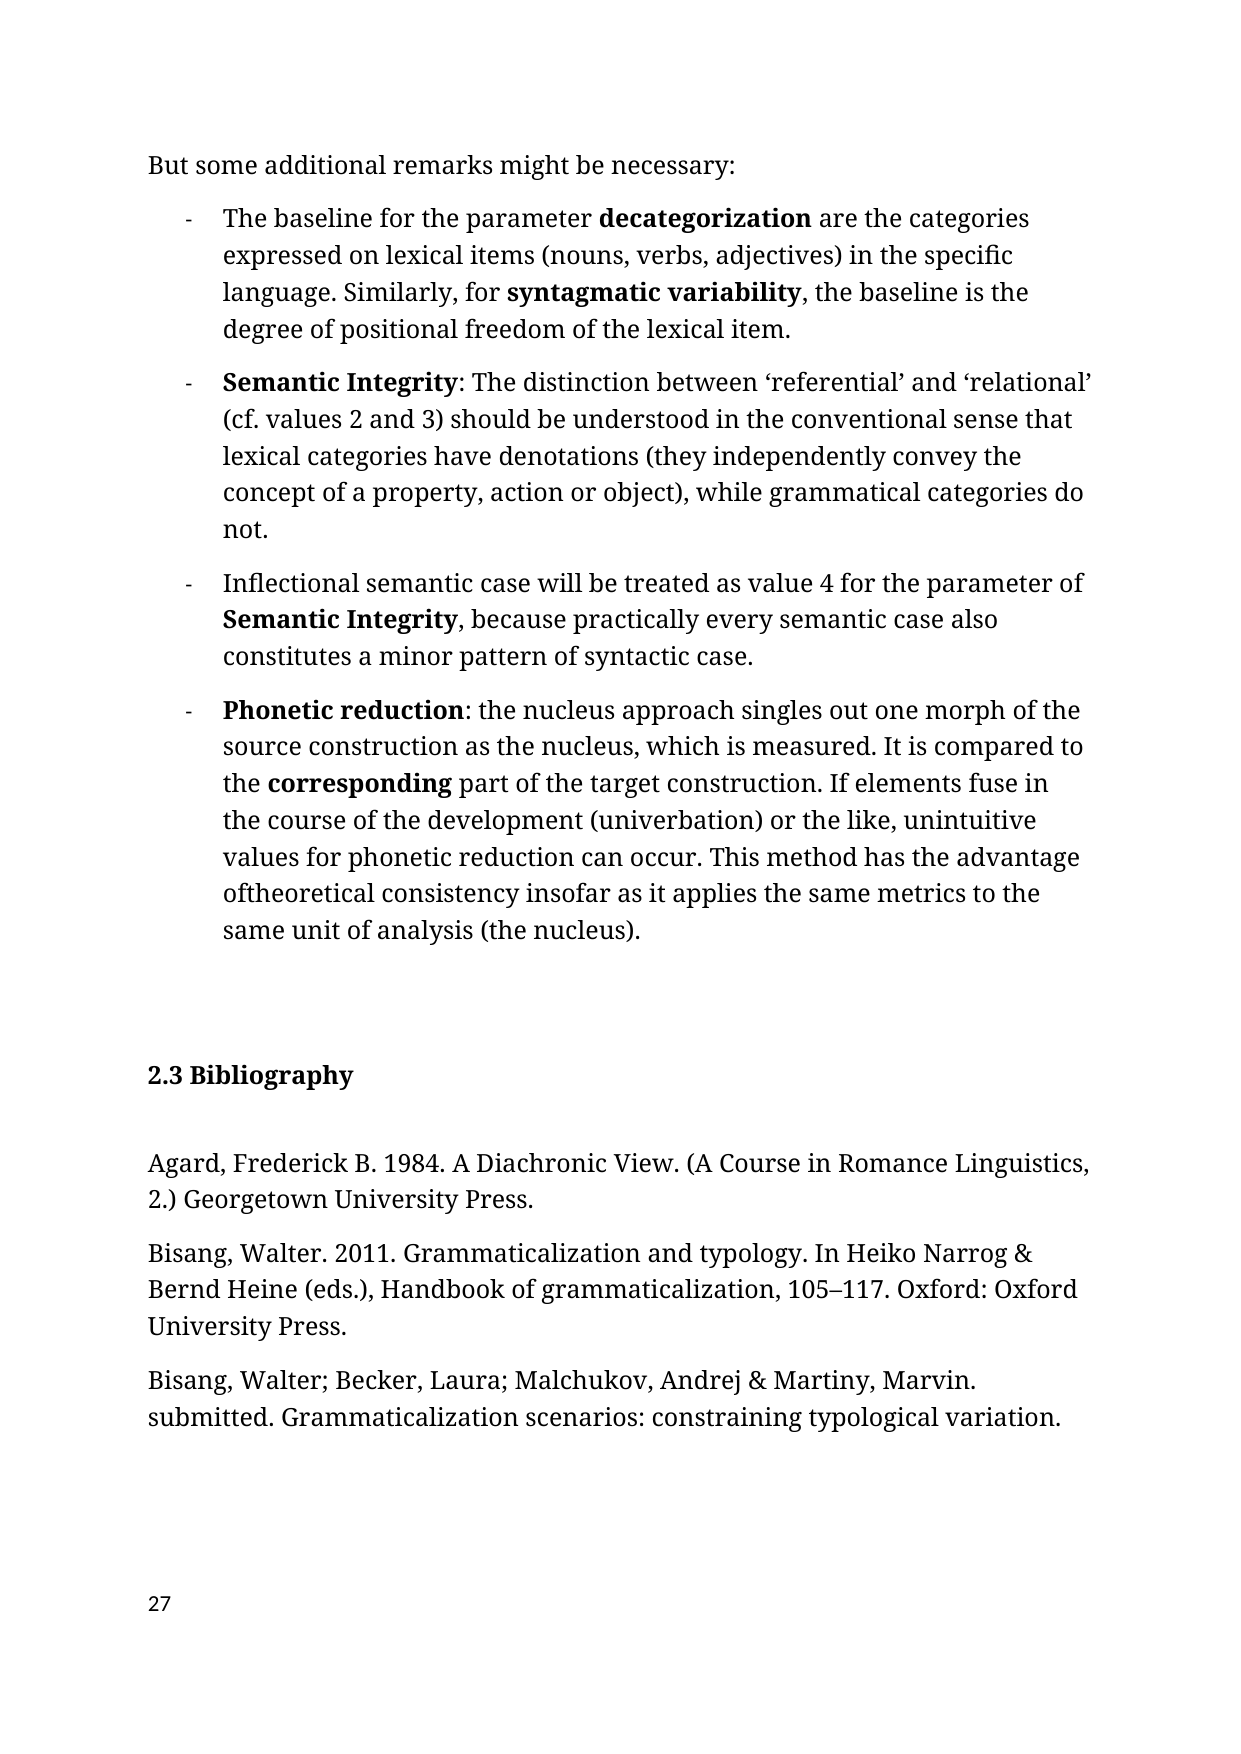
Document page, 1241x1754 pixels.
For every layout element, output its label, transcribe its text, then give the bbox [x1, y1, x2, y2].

text Bisang, Walter. 2011. Grammaticalization and typology. In Heiko Narrog & Bernd Heine (eds.), Handbook of grammaticalization, 105–117. Oxford: Oxford University Press. [148, 1235, 1093, 1343]
subtitle 2.3 Bibliography [148, 1058, 1093, 1092]
list Phonetic reduction: the nucleus approach singles out one morph of the source construction as the nucleus, which is measured. It is compared to the corresponding part of the target construction. If elements fuse in the course of the development (univerbation) or the like, unintuitive values for phonetic reduction can occur. This method has the advantage oftheoretical consistency insofar as it applies the same metrics to the same unit of analysis (the nucleus). [185, 692, 1093, 947]
list Inflectional semantic case will be treated as value 4 for the parameter of Semantic Integrity, because practically every semantic case also constitutes a minor pattern of syntactic case. [185, 565, 1093, 673]
list The baseline for the parameter decategorization are the categories expressed on lexical items (nouns, verbs, adjectives) in the specific language. Similarly, for syntagmatic variability, the baseline is the degree of positional freedom of the lexical item. [185, 201, 1093, 345]
text Bisang, Walter; Becker, Laura; Malchukov, Andrej & Martiny, Marvin. submitted. Grammaticalization scenarios: constraining typological variation. [148, 1362, 1093, 1433]
text But some additional remarks might be necessary: [148, 148, 1093, 182]
text Agard, Frederick B. 1984. A Diachronic View. (A Course in Romance Linguistics, 2.) Georgetown University Press. [148, 1145, 1093, 1216]
list Semantic Integrity: The distinction between ‘referential’ and ‘relational’ (cf. values 2 and 3) should be understood in the conventional sense that lexical categories have denotations (they independently convey the concept of a property, action or object), while grammatical categories do not. [185, 365, 1093, 546]
